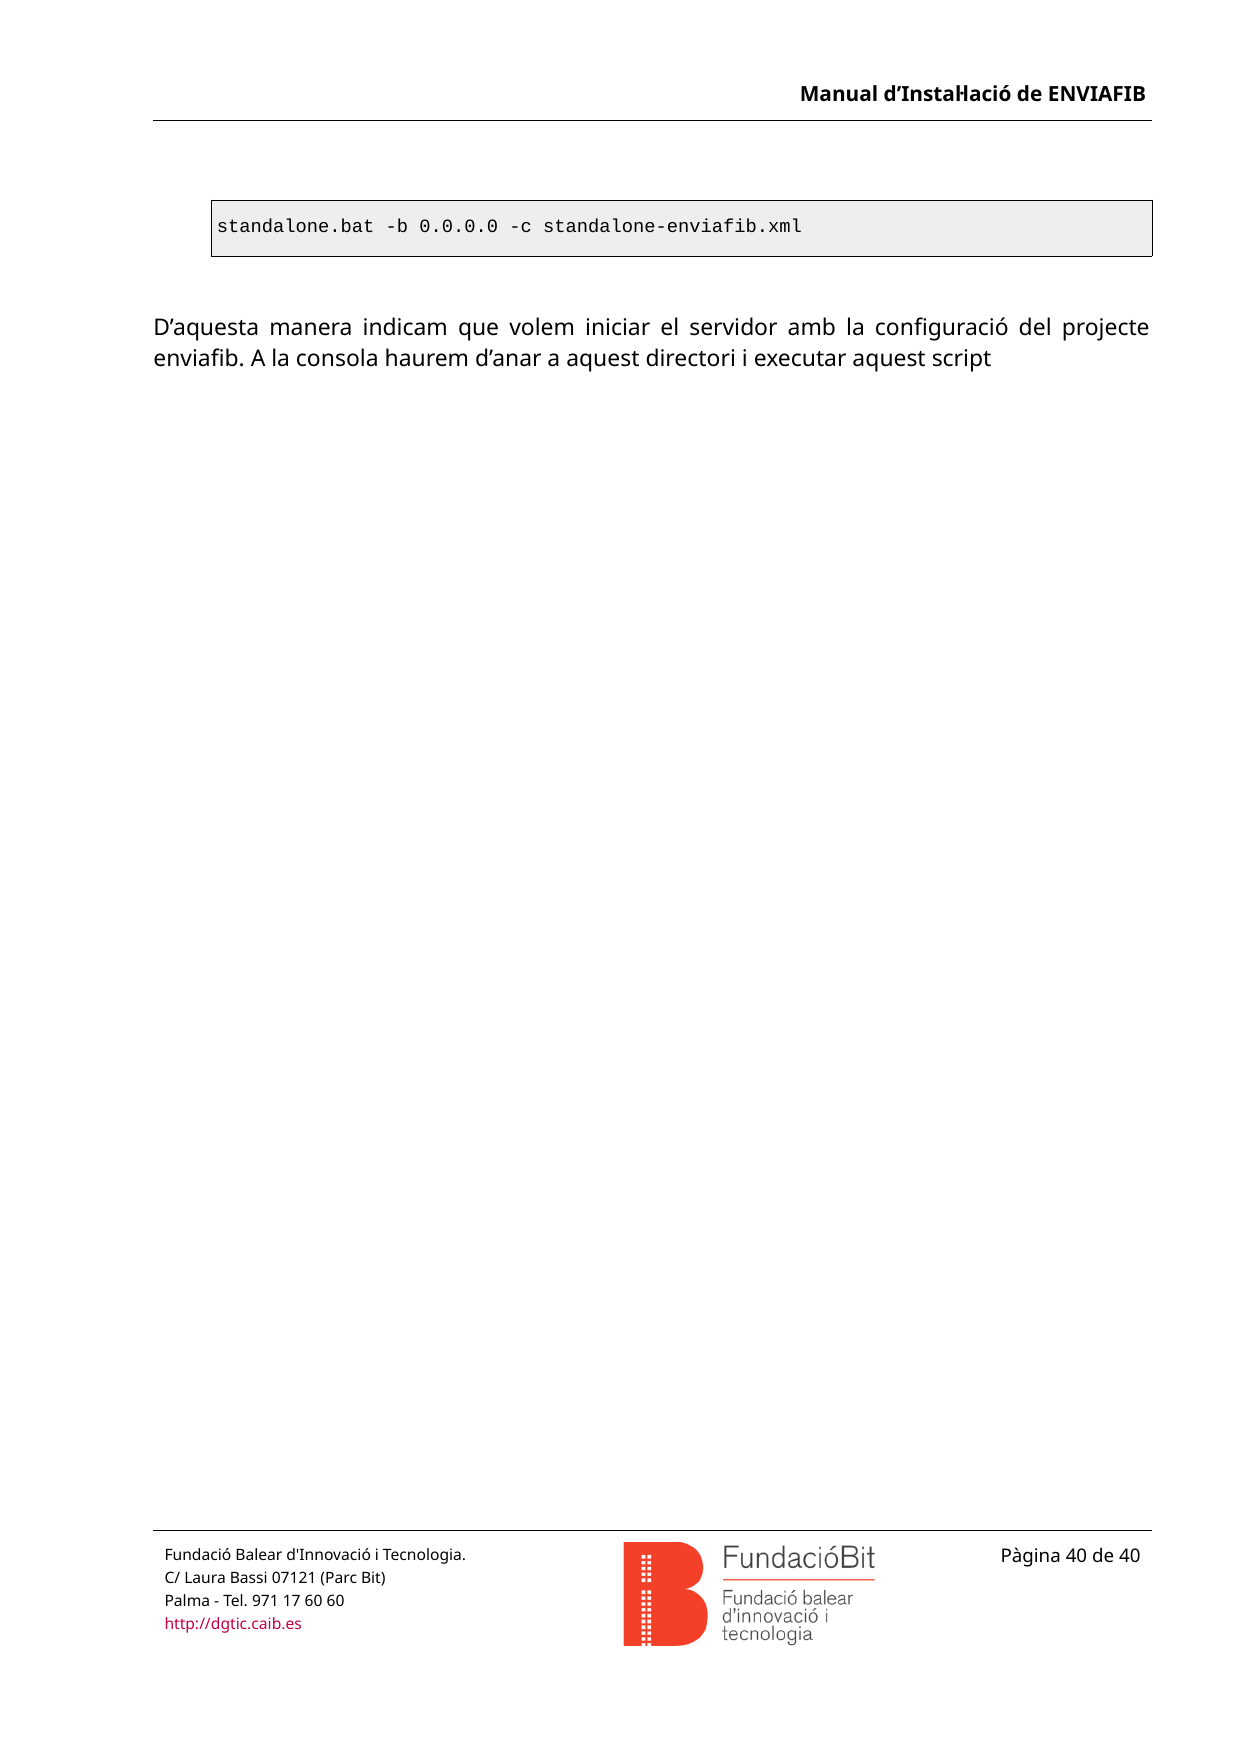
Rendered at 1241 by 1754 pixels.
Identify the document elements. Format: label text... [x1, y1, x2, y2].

table_header standalone.bat -b 0.0.0.0 -c standalone-enviafib.xml [212, 201, 1152, 256]
text D’aquesta manera indicam que volem iniciar el servidor amb la configuració del projecte enviafib. A la consola haurem d’anar a aquest directori i executar aquest script [153, 311, 1152, 373]
picture [623, 1542, 875, 1646]
